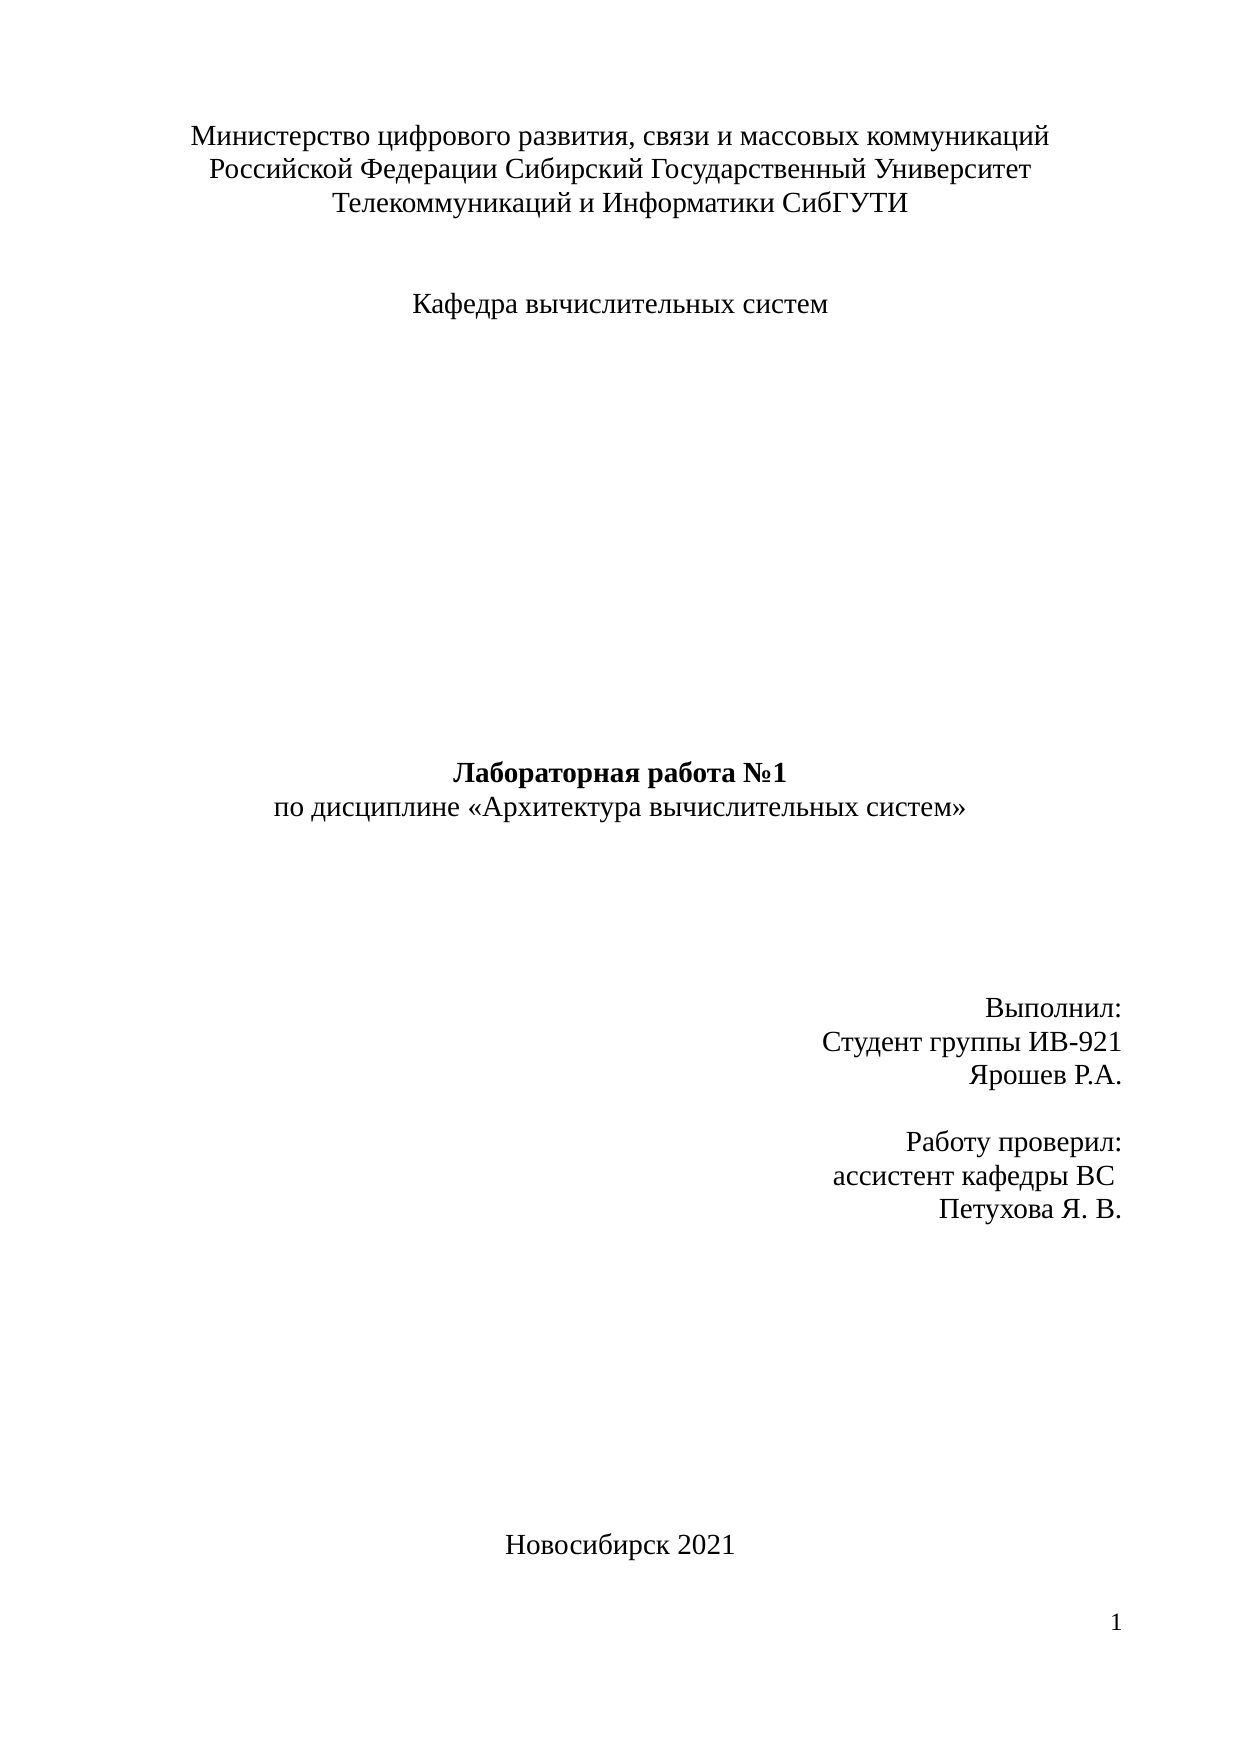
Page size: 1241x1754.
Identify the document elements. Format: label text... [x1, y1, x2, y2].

text Выполнил: [118, 990, 1122, 1024]
text Студент группы ИВ-921 [118, 1024, 1122, 1057]
text Кафедра вычислительных систем [118, 286, 1122, 319]
text Министерство цифрового развития, связи и массовых коммуникаций Российской Федерации Сибирский Государственный Университет Телекоммуникаций и Информатики СибГУТИ [118, 118, 1122, 219]
text Ярошев Р.А. [118, 1057, 1122, 1091]
text ассистент кафедры ВС [118, 1158, 1122, 1191]
text по дисциплине «Архитектура вычислительных систем» [118, 789, 1122, 822]
text Лабораторная работа №1 [118, 755, 1122, 789]
text Новосибирск 2021 [118, 1527, 1122, 1560]
text Петухова Я. В. [118, 1191, 1122, 1225]
text Работу проверил: [118, 1124, 1122, 1158]
